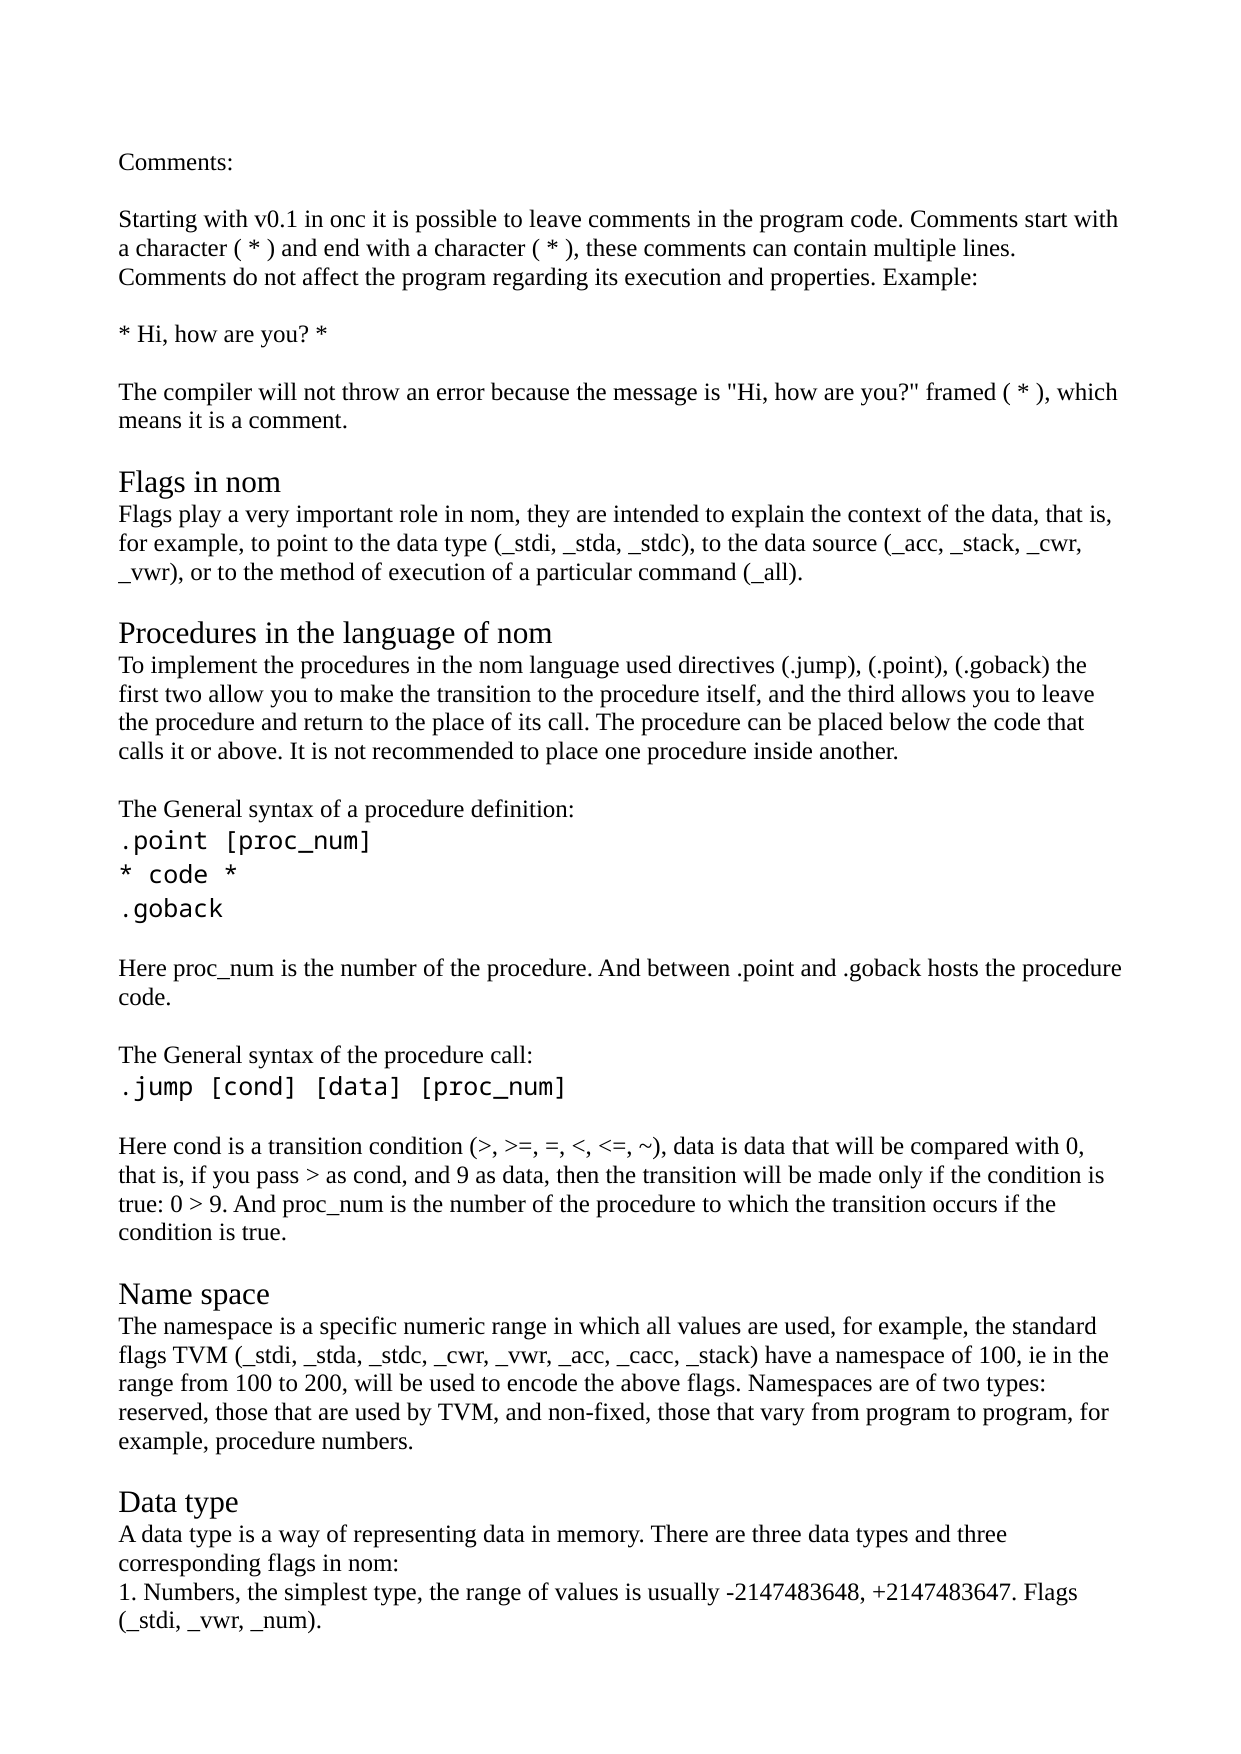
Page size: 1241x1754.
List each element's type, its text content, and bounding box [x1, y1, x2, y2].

text Here proc_num is the number of the procedure. And between .point and .goback hosts the procedure code. [118, 953, 1122, 1011]
text Flags in nom [118, 463, 1122, 499]
text Procedures in the language of nom [118, 614, 1122, 650]
text The General syntax of the procedure call: [118, 1040, 1122, 1068]
text Flags play a very important role in nom, they are intended to explain the context of the data, that is, for example, to point to the data type (_stdi, _stda, _stdc), to the data source (_acc, _stack, _cwr, _vwr), or to the method of execution of a particular command (_all). [118, 499, 1122, 585]
text Here cond is a transition condition (>, >=, =, <, <=, ~), data is data that will be compared with 0, that is, if you pass > as cond, and 9 as data, then the transition will be made only if the condition is true: 0 > 9. And proc_num is the number of the procedure to which the transition occurs if the condition is true. [118, 1131, 1122, 1246]
text Comments: [118, 147, 1122, 176]
text .jump [cond] [data] [proc_num] [118, 1068, 1122, 1102]
text A data type is a way of representing data in memory. There are three data types and three corresponding flags in nom: [118, 1519, 1122, 1577]
text Name space [118, 1275, 1122, 1311]
text The namespace is a specific numeric range in which all values are used, for example, the standard flags TVM (_stdi, _stda, _stdc, _cwr, _vwr, _acc, _cacc, _stack) have a namespace of 100, ie in the range from 100 to 200, will be used to encode the above flags. Namespaces are of two types: reserved, those that are used by TVM, and non-fixed, those that vary from program to program, for example, procedure numbers. [118, 1311, 1122, 1455]
text Data type [118, 1483, 1122, 1519]
text Starting with v0.1 in onc it is possible to leave comments in the program code. Comments start with a character ( * ) and end with a character ( * ), these comments can contain multiple lines. Comments do not affect the program regarding its execution and properties. Example: [118, 204, 1122, 291]
text * Hi, how are you? * [118, 319, 1122, 348]
text .point [proc_num] [118, 822, 1122, 857]
text The compiler will not throw an error because the message is "Hi, how are you?" framed ( * ), which means it is a comment. [118, 377, 1122, 434]
text .goback [118, 891, 1122, 925]
text The General syntax of a procedure definition: [118, 794, 1122, 822]
text 1. Numbers, the simplest type, the range of values is usually -2147483648, +2147483647. Flags (_stdi, _vwr, _num). [118, 1577, 1122, 1634]
text To implement the procedures in the nom language used directives (.jump), (.point), (.goback) the first two allow you to make the transition to the procedure itself, and the third allows you to leave the procedure and return to the place of its call. The procedure can be placed below the code that calls it or above. It is not recommended to place one procedure inside another. [118, 650, 1122, 765]
text * code * [118, 857, 1122, 891]
